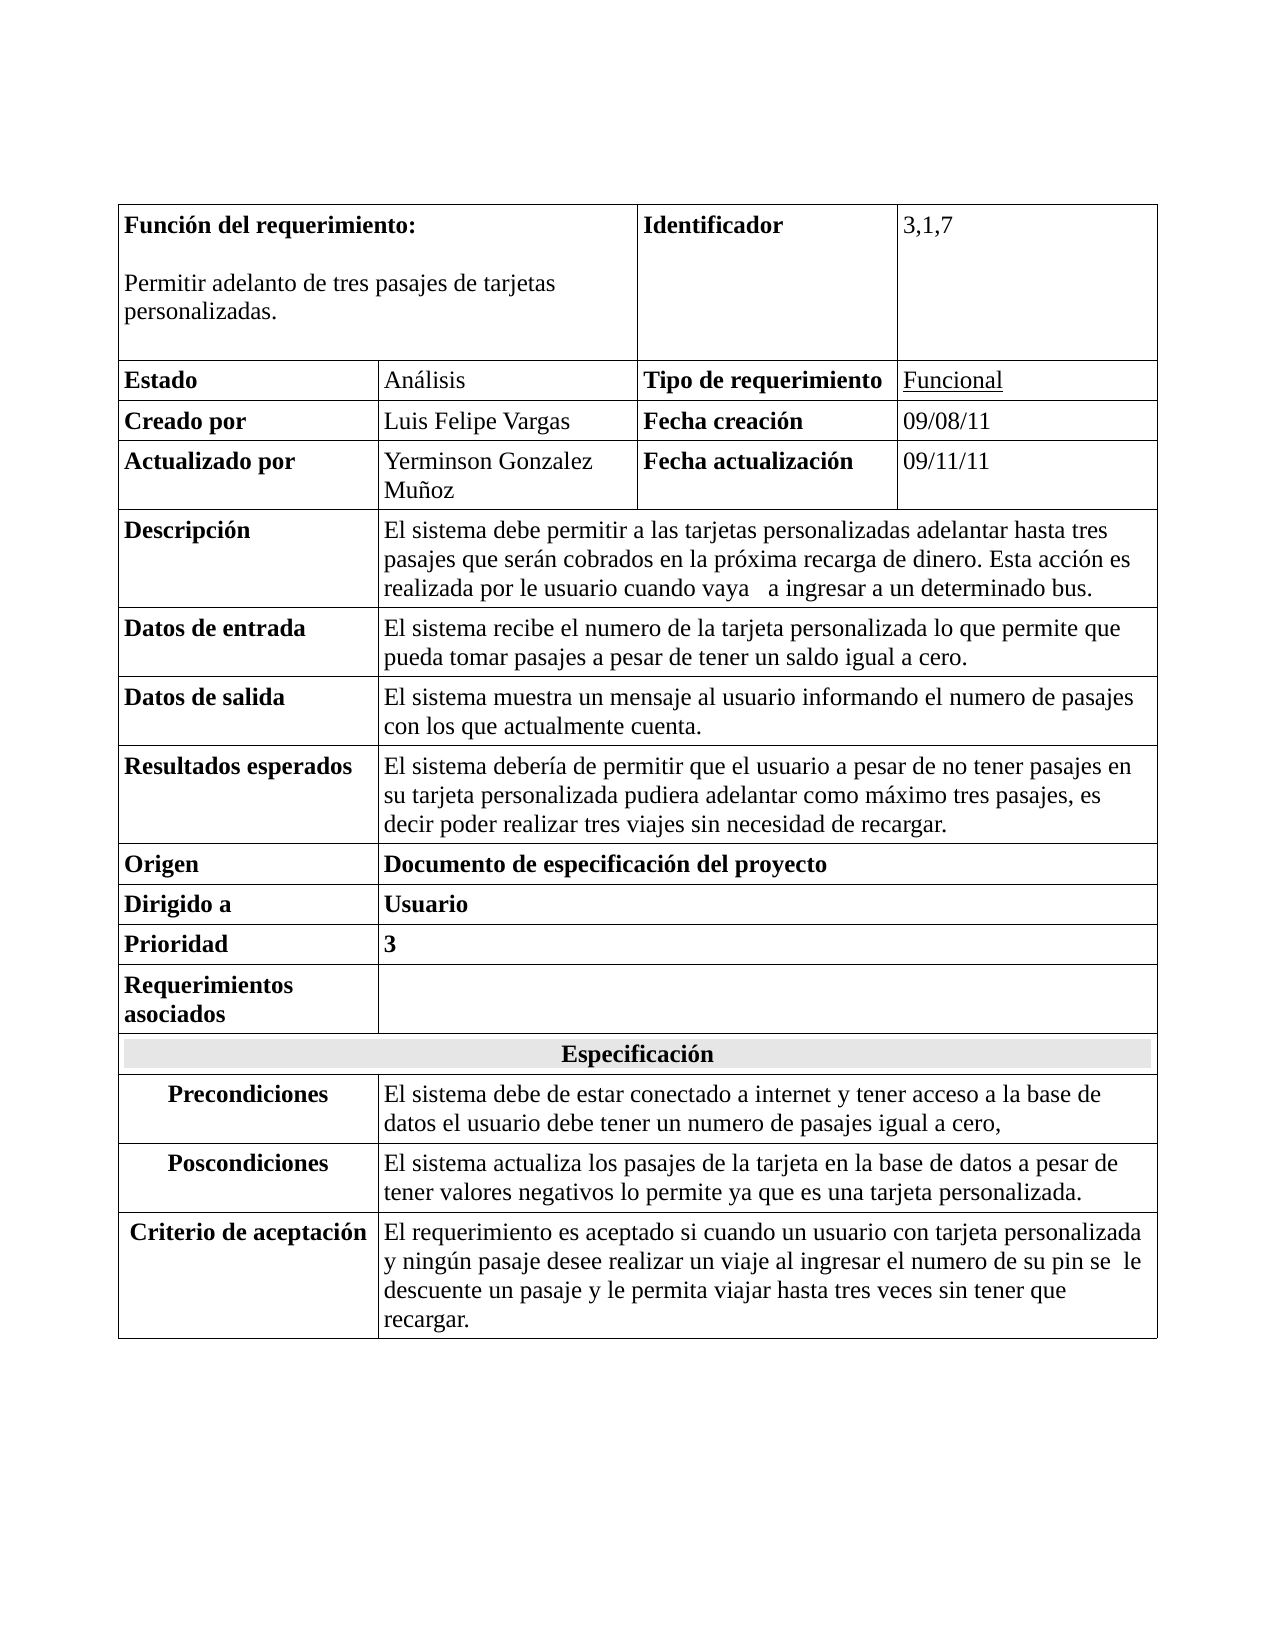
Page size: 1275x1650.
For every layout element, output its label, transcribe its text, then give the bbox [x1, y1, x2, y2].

table_cell Dirigido a [119, 885, 378, 924]
table_cell Resultados esperados [119, 746, 378, 843]
table_cell Criterio de aceptación [119, 1213, 378, 1338]
table_cell 11/09/11 [898, 441, 1157, 509]
table_cell El sistema muestra un mensaje al usuario informando el numero de pasajes con los que actualmente cuenta. [379, 677, 1157, 745]
table_cell Usuario [379, 885, 1157, 924]
table_header 3,1,7 [898, 205, 1157, 360]
table_cell 3 [379, 925, 1157, 964]
table_cell Requerimientos asociados [119, 965, 378, 1033]
table_cell Tipo de requerimiento [638, 361, 897, 400]
table_cell 08/09/11 [898, 401, 1157, 440]
table_cell Análisis [379, 361, 637, 400]
table_cell Datos de entrada [119, 608, 378, 676]
table_cell Fecha creación [638, 401, 897, 440]
table_cell El requerimiento es aceptado si cuando un usuario con tarjeta personalizada y ningún pasaje desee realizar un viaje al ingresar el numero de su pin se le descuente un pasaje y le permita viajar hasta tres veces sin tener que recargar. [379, 1213, 1157, 1338]
table_cell Funcional [898, 361, 1157, 400]
table_header Identificador [638, 205, 897, 360]
table_cell Especificación [119, 1034, 1157, 1073]
table_cell Precondiciones [119, 1075, 378, 1142]
table_cell El sistema actualiza los pasajes de la tarjeta en la base de datos a pesar de tener valores negativos lo permite ya que es una tarjeta personalizada. [379, 1144, 1157, 1212]
table_cell Estado [119, 361, 378, 400]
table_cell Prioridad [119, 925, 378, 964]
table_cell [379, 965, 1157, 1033]
table_cell El sistema recibe el numero de la tarjeta personalizada lo que permite que pueda tomar pasajes a pesar de tener un saldo igual a cero. [379, 608, 1157, 676]
table_cell Luis Felipe Vargas [379, 401, 637, 440]
table_cell Actualizado por [119, 441, 378, 509]
table_cell Documento de especificación del proyecto [379, 844, 1157, 883]
table_cell Origen [119, 844, 378, 883]
table_cell El sistema debe permitir a las tarjetas personalizadas adelantar hasta tres pasajes que serán cobrados en la próxima recarga de dinero. Esta acción es realizada por le usuario cuando vaya a ingresar a un determinado bus. [379, 510, 1157, 607]
table_cell Poscondiciones [119, 1144, 378, 1212]
table_cell El sistema debería de permitir que el usuario a pesar de no tener pasajes en su tarjeta personalizada pudiera adelantar como máximo tres pasajes, es decir poder realizar tres viajes sin necesidad de recargar. [379, 746, 1157, 843]
table_cell Yerminson Gonzalez Muñoz [379, 441, 637, 509]
table_cell Datos de salida [119, 677, 378, 745]
table_cell Fecha actualización [638, 441, 897, 509]
table_header Función del requerimiento: Permitir adelanto de tres pasajes de tarjetas personalizadas. [119, 205, 637, 360]
table_cell El sistema debe de estar conectado a internet y tener acceso a la base de datos el usuario debe tener un numero de pasajes igual a cero, [379, 1075, 1157, 1142]
table_cell Creado por [119, 401, 378, 440]
table_cell Descripción [119, 510, 378, 607]
